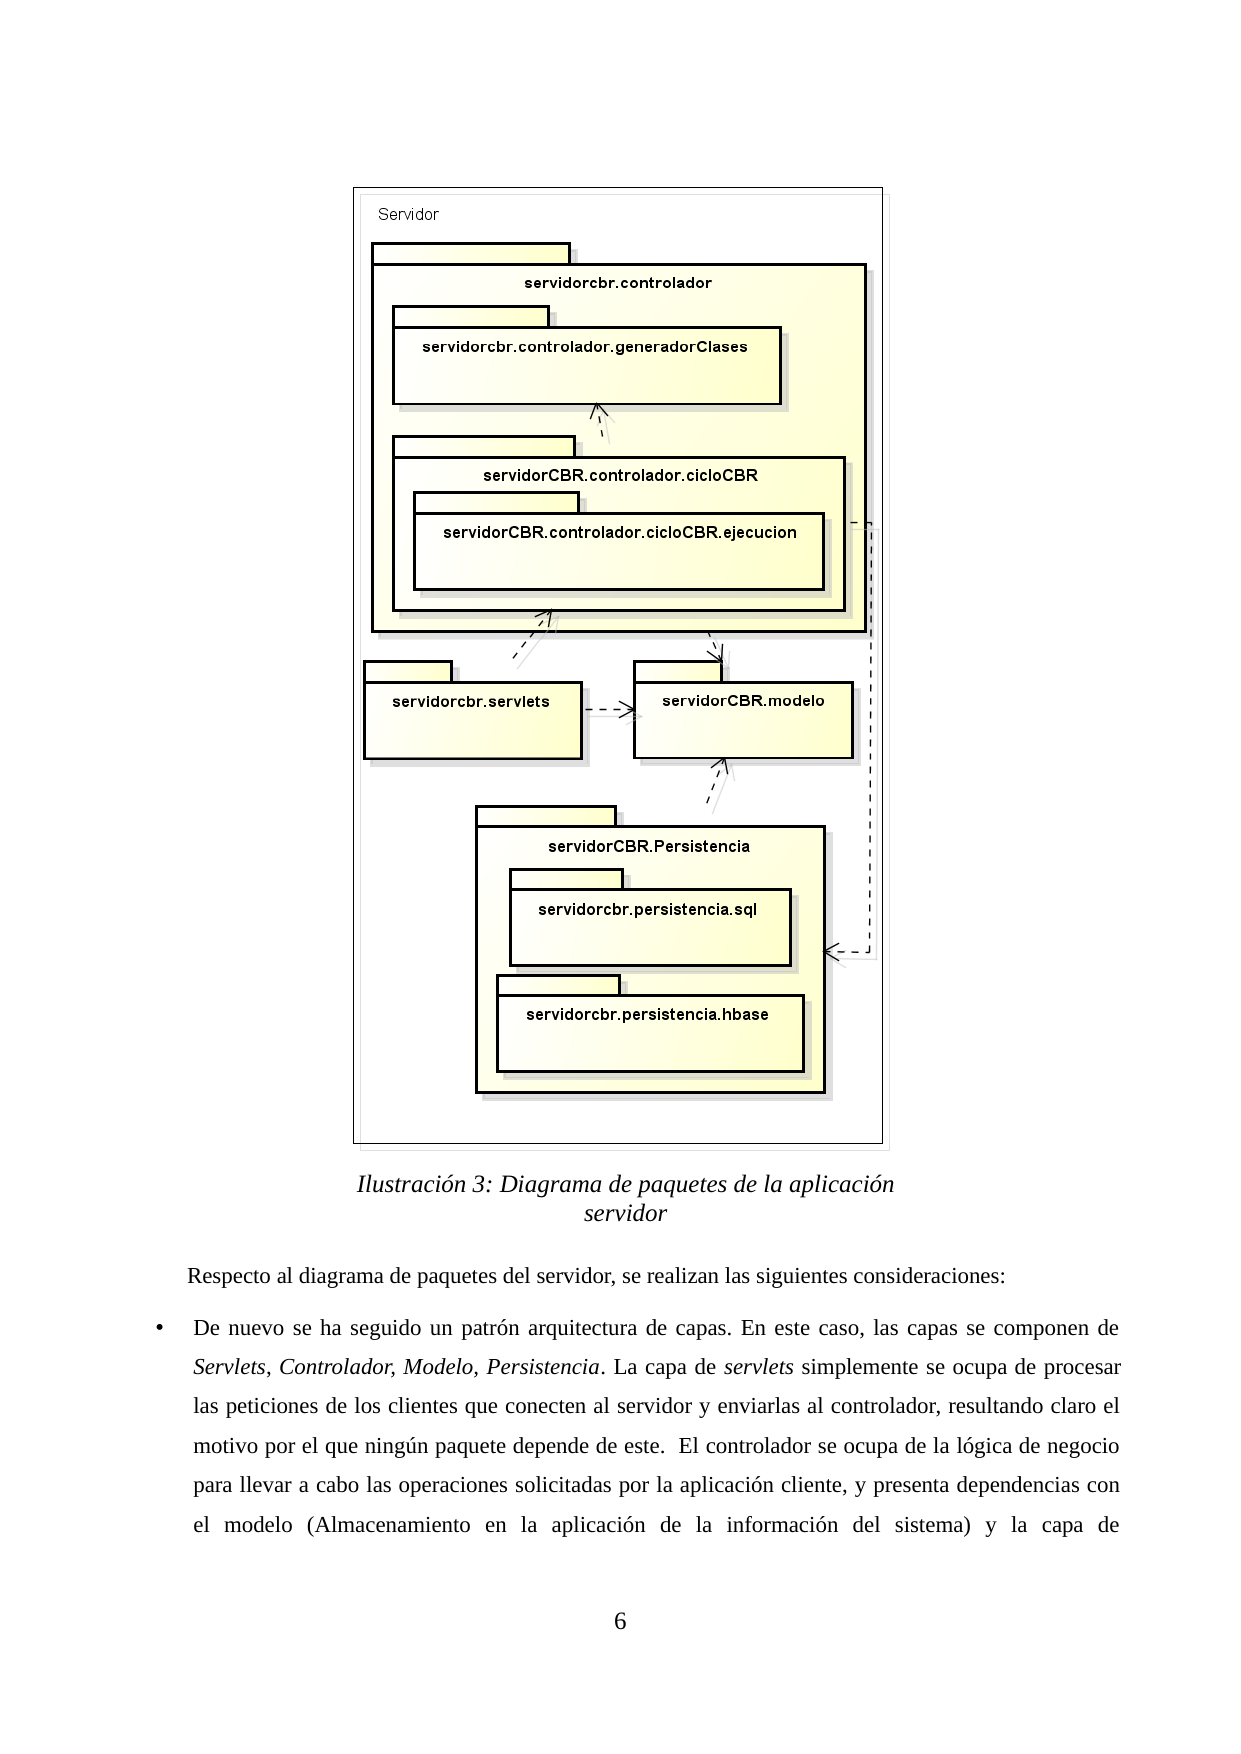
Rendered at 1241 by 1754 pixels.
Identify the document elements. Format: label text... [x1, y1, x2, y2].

text Respecto al diagrama de paquetes del servidor, se realizan las siguientes consideraciones: [118, 1262, 1122, 1288]
picture [333, 168, 920, 1170]
list De nuevo se ha seguido un patrón arquitectura de capas. En este caso, las capas se componen de Servlets, Controlador, Modelo, Persistencia. La capa de servlets simplemente se ocupa de procesar las peticiones de los clientes que conecten al servidor y enviarlas al controlador, resultando claro el motivo por el que ningún paquete depende de este. El controlador se ocupa de la lógica de negocio para llevar a cabo las operaciones solicitadas por la aplicación cliente, y presenta dependencias con el modelo (Almacenamiento en la aplicación de la información del sistema) y la capa de [156, 1314, 1122, 1537]
text Ilustración 3: Diagrama de paquetes de la aplicación servidor [334, 1170, 920, 1227]
